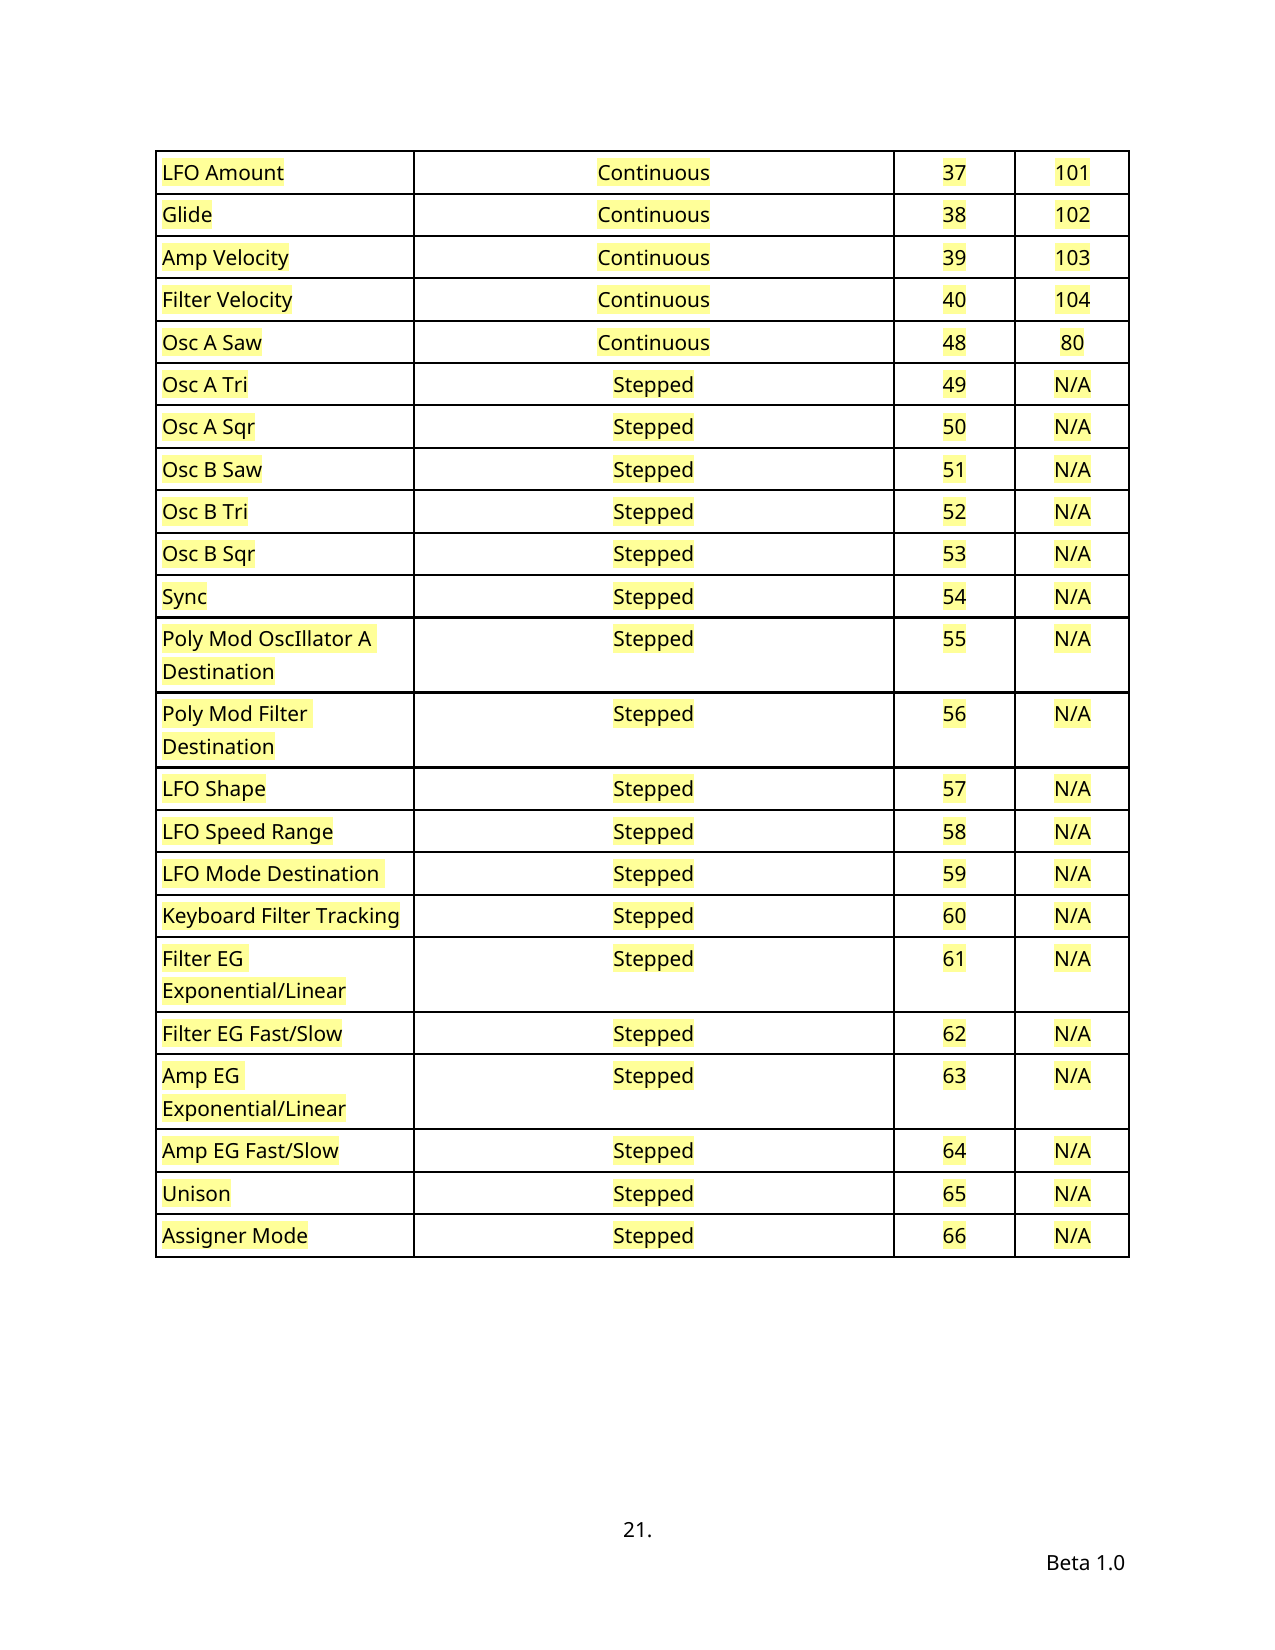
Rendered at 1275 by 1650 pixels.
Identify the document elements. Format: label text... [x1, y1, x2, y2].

table_cell N/A [1016, 811, 1128, 851]
table_cell Osc A Saw [157, 322, 413, 362]
table_cell 49 [895, 364, 1014, 404]
table_cell Osc B Tri [157, 491, 413, 532]
table_cell 103 [1016, 237, 1128, 277]
table_cell 102 [1016, 195, 1128, 235]
table_cell 53 [895, 534, 1014, 574]
table_cell Osc B Sqr [157, 534, 413, 574]
table_cell Stepped [415, 853, 893, 893]
table_cell 57 [895, 769, 1014, 809]
table_cell N/A [1016, 938, 1128, 1011]
table_cell N/A [1016, 1013, 1128, 1053]
table_cell 48 [895, 322, 1014, 362]
table_cell 101 [1016, 152, 1128, 192]
table_cell Amp EG Exponential/Linear [157, 1055, 413, 1128]
table_cell N/A [1016, 449, 1128, 489]
table_cell Unison [157, 1173, 413, 1213]
table_cell N/A [1016, 364, 1128, 404]
table_cell N/A [1016, 896, 1128, 936]
table_cell Stepped [415, 534, 893, 574]
table_cell Stepped [415, 1215, 893, 1256]
table_cell Continuous [415, 195, 893, 235]
table_cell N/A [1016, 1130, 1128, 1171]
table_cell Continuous [415, 152, 893, 192]
table_cell N/A [1016, 576, 1128, 616]
table_cell Keyboard Filter Tracking [157, 896, 413, 936]
table_cell Osc A Tri [157, 364, 413, 404]
table_cell Assigner Mode [157, 1215, 413, 1256]
table_cell Filter EG Fast/Slow [157, 1013, 413, 1053]
table_cell LFO Amount [157, 152, 413, 192]
table_cell 52 [895, 491, 1014, 532]
table_cell 60 [895, 896, 1014, 936]
table_cell N/A [1016, 406, 1128, 447]
table_cell N/A [1016, 491, 1128, 532]
table_cell Continuous [415, 279, 893, 319]
table_cell Stepped [415, 1013, 893, 1053]
table_cell Continuous [415, 237, 893, 277]
table_cell Amp EG Fast/Slow [157, 1130, 413, 1171]
table_cell 62 [895, 1013, 1014, 1053]
table_cell N/A [1016, 1055, 1128, 1128]
table_cell 40 [895, 279, 1014, 319]
table_cell Stepped [415, 364, 893, 404]
table_cell N/A [1016, 1215, 1128, 1256]
table_cell Poly Mod OscIllator A Destination [157, 619, 413, 691]
table_cell Stepped [415, 694, 893, 766]
table_cell Stepped [415, 449, 893, 489]
table_cell 38 [895, 195, 1014, 235]
table_cell Stepped [415, 619, 893, 691]
table_cell 59 [895, 853, 1014, 893]
table_cell N/A [1016, 1173, 1128, 1213]
table_cell Stepped [415, 406, 893, 447]
table_cell Continuous [415, 322, 893, 362]
table_cell 104 [1016, 279, 1128, 319]
table_cell 39 [895, 237, 1014, 277]
table_cell 50 [895, 406, 1014, 447]
table_cell 56 [895, 694, 1014, 766]
table_cell 55 [895, 619, 1014, 691]
table_cell Filter EG Exponential/Linear [157, 938, 413, 1011]
table_cell Stepped [415, 811, 893, 851]
table_cell Stepped [415, 1130, 893, 1171]
table_cell 80 [1016, 322, 1128, 362]
table_cell 61 [895, 938, 1014, 1011]
table_cell Stepped [415, 576, 893, 616]
table_cell N/A [1016, 619, 1128, 691]
table_cell N/A [1016, 694, 1128, 766]
table_cell Glide [157, 195, 413, 235]
table_cell Stepped [415, 938, 893, 1011]
table_cell 51 [895, 449, 1014, 489]
table_cell 66 [895, 1215, 1014, 1256]
table_cell N/A [1016, 769, 1128, 809]
table_cell 54 [895, 576, 1014, 616]
table_cell LFO Speed Range [157, 811, 413, 851]
table_cell Stepped [415, 1173, 893, 1213]
table_cell Osc B Saw [157, 449, 413, 489]
table_cell Stepped [415, 896, 893, 936]
table_cell LFO Shape [157, 769, 413, 809]
table_cell Amp Velocity [157, 237, 413, 277]
table_cell 37 [895, 152, 1014, 192]
table_cell Stepped [415, 769, 893, 809]
table_cell N/A [1016, 853, 1128, 893]
table_cell Osc A Sqr [157, 406, 413, 447]
table_cell Stepped [415, 1055, 893, 1128]
table_cell 58 [895, 811, 1014, 851]
table_cell LFO Mode Destination [157, 853, 413, 893]
table_cell 65 [895, 1173, 1014, 1213]
table_cell 64 [895, 1130, 1014, 1171]
table_cell 63 [895, 1055, 1014, 1128]
table_cell N/A [1016, 534, 1128, 574]
table_cell Poly Mod Filter Destination [157, 694, 413, 766]
table_cell Stepped [415, 491, 893, 532]
table_cell Filter Velocity [157, 279, 413, 319]
table_cell Sync [157, 576, 413, 616]
